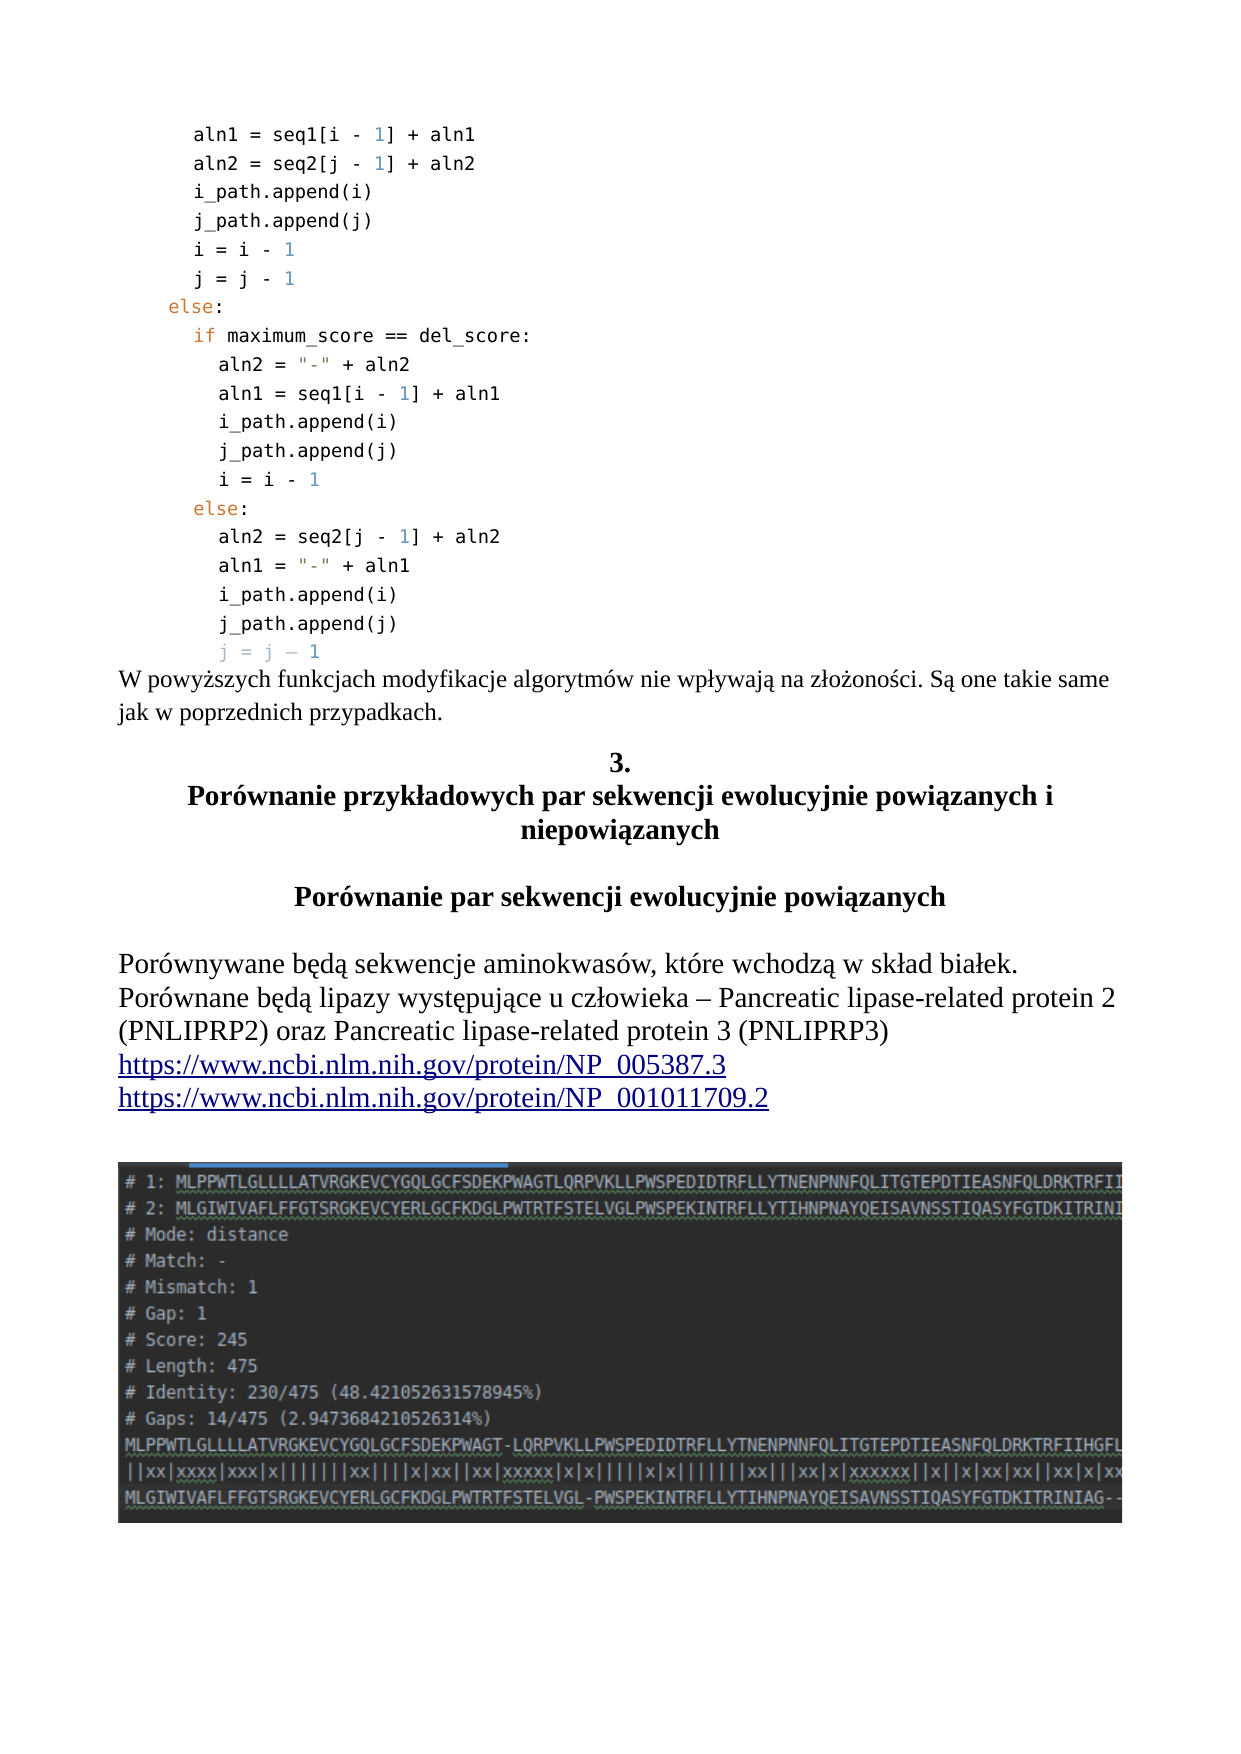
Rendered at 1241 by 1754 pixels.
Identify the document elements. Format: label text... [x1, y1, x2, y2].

text i_path.append(i) [118, 578, 1122, 607]
text aln2 = seq2[j - 1] + aln2 [118, 147, 1122, 176]
text aln1 = seq1[i - 1] + aln1 [118, 118, 1122, 147]
text Porównanie par sekwencji ewolucyjnie powiązanych [118, 846, 1122, 913]
text j = j – 1 [118, 636, 1122, 664]
text https://www.ncbi.nlm.nih.gov/protein/NP_005387.3 [118, 1047, 1122, 1080]
text i = i - 1 [118, 463, 1122, 492]
picture [118, 1162, 1123, 1523]
text 3. [118, 745, 1122, 778]
text j_path.append(j) [118, 204, 1122, 233]
text j = j - 1 [118, 262, 1122, 291]
text i = i - 1 [118, 233, 1122, 262]
text j_path.append(j) [118, 434, 1122, 463]
text aln2 = seq2[j - 1] + aln2 [118, 521, 1122, 549]
text else: [118, 492, 1122, 521]
text j_path.append(j) [118, 607, 1122, 636]
text Porównywane będą sekwencje aminokwasów, które wchodzą w skład białek. Porównane będą lipazy występujące u człowieka – Pancreatic lipase-related protein 2 (PNLIPRP2) oraz Pancreatic lipase-related protein 3 (PNLIPRP3) [118, 946, 1122, 1047]
text if maximum_score == del_score: [118, 319, 1122, 348]
text https://www.ncbi.nlm.nih.gov/protein/NP_001011709.2 [118, 1080, 1122, 1114]
text aln2 = "-" + aln2 [118, 348, 1122, 377]
text aln1 = seq1[i - 1] + aln1 [118, 377, 1122, 406]
text W powyższych funkcjach modyfikacje algorytmów nie wpływają na złożoności. Są one takie same jak w poprzednich przypadkach. [118, 664, 1122, 726]
text else: [118, 291, 1122, 319]
text aln1 = "-" + aln1 [118, 549, 1122, 578]
text i_path.append(i) [118, 176, 1122, 204]
text Porównanie przykładowych par sekwencji ewolucyjnie powiązanych i niepowiązanych [118, 778, 1122, 846]
text i_path.append(i) [118, 406, 1122, 434]
